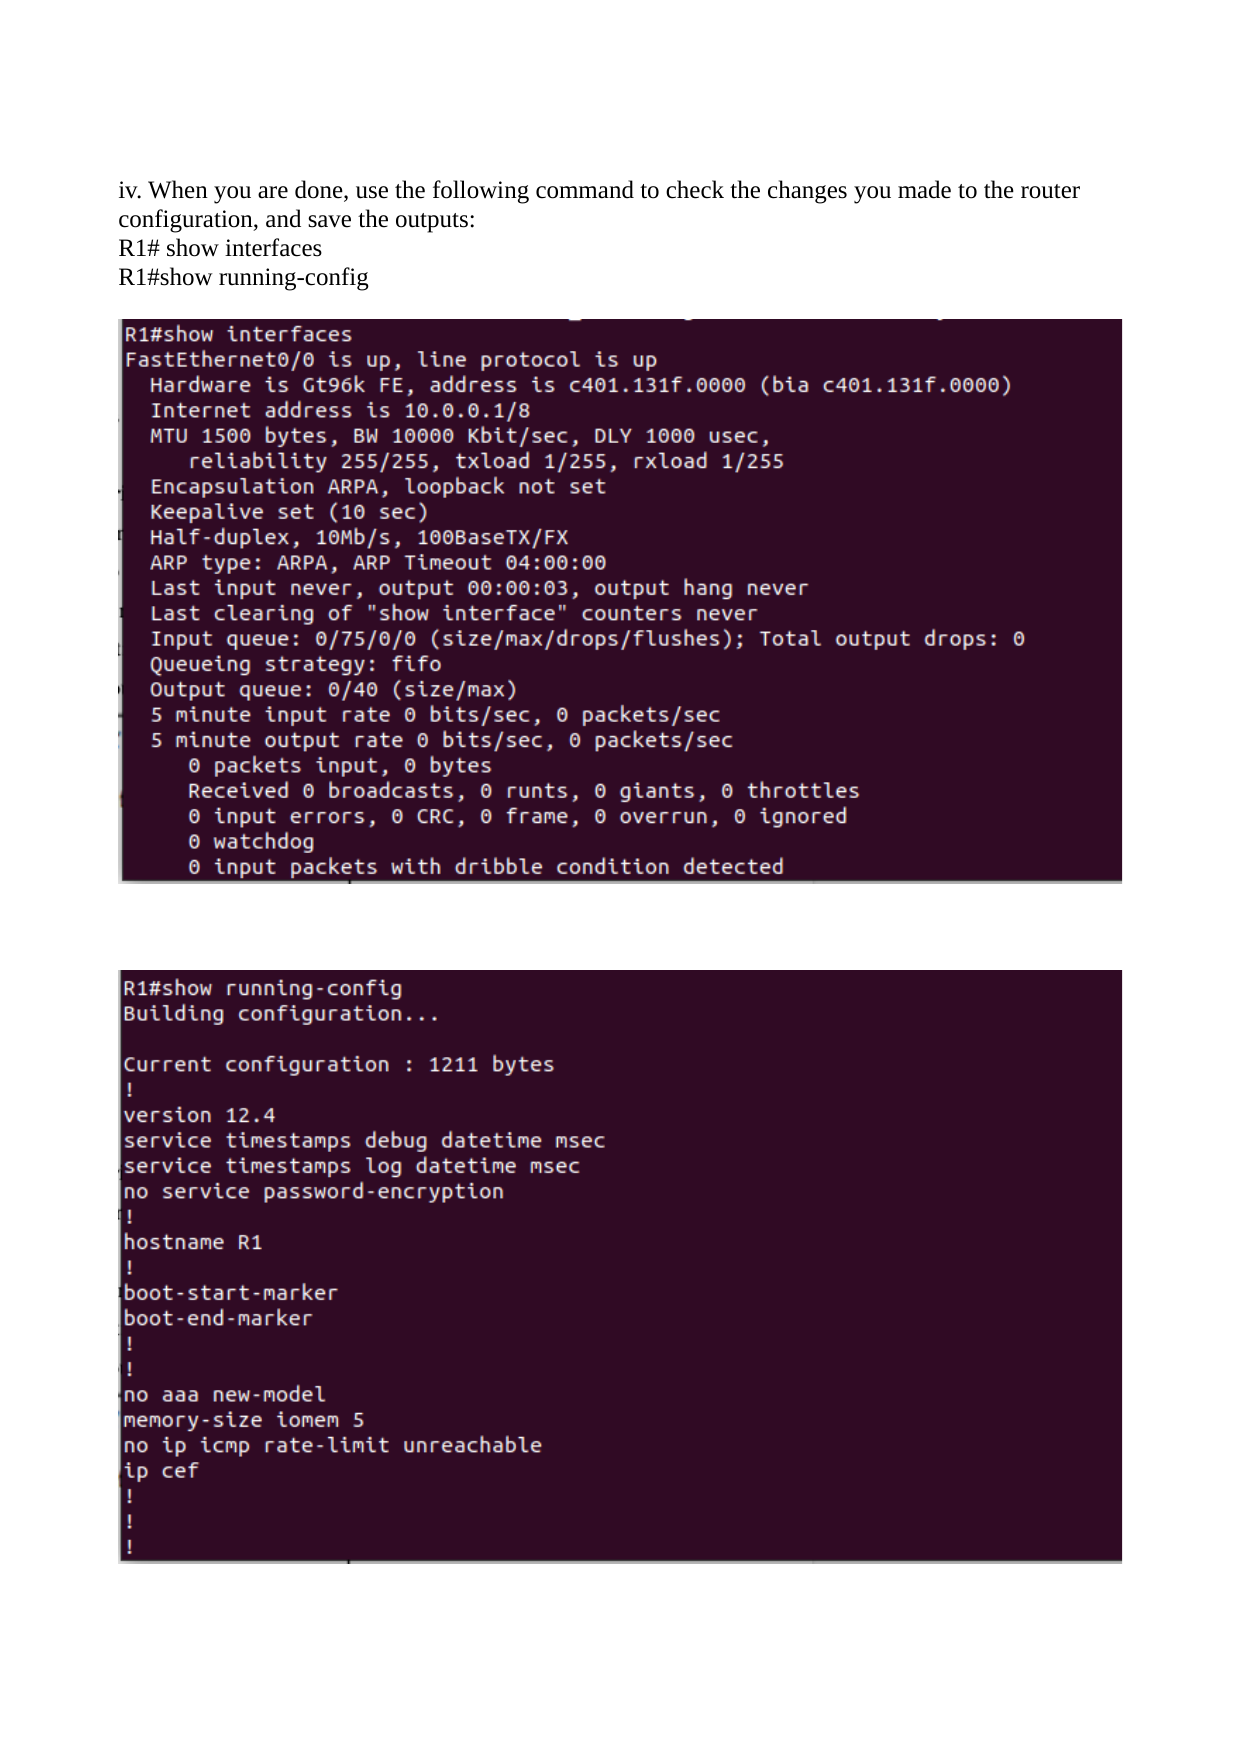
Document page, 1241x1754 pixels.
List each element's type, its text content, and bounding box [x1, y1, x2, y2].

picture [118, 970, 1123, 1564]
text iv. When you are done, use the following command to check the changes you made to the router [118, 176, 1122, 204]
text configuration, and save the outputs: [118, 204, 1122, 233]
text R1# show interfaces [118, 233, 1122, 262]
text R1#show running-config [118, 262, 1122, 291]
picture [118, 319, 1123, 884]
